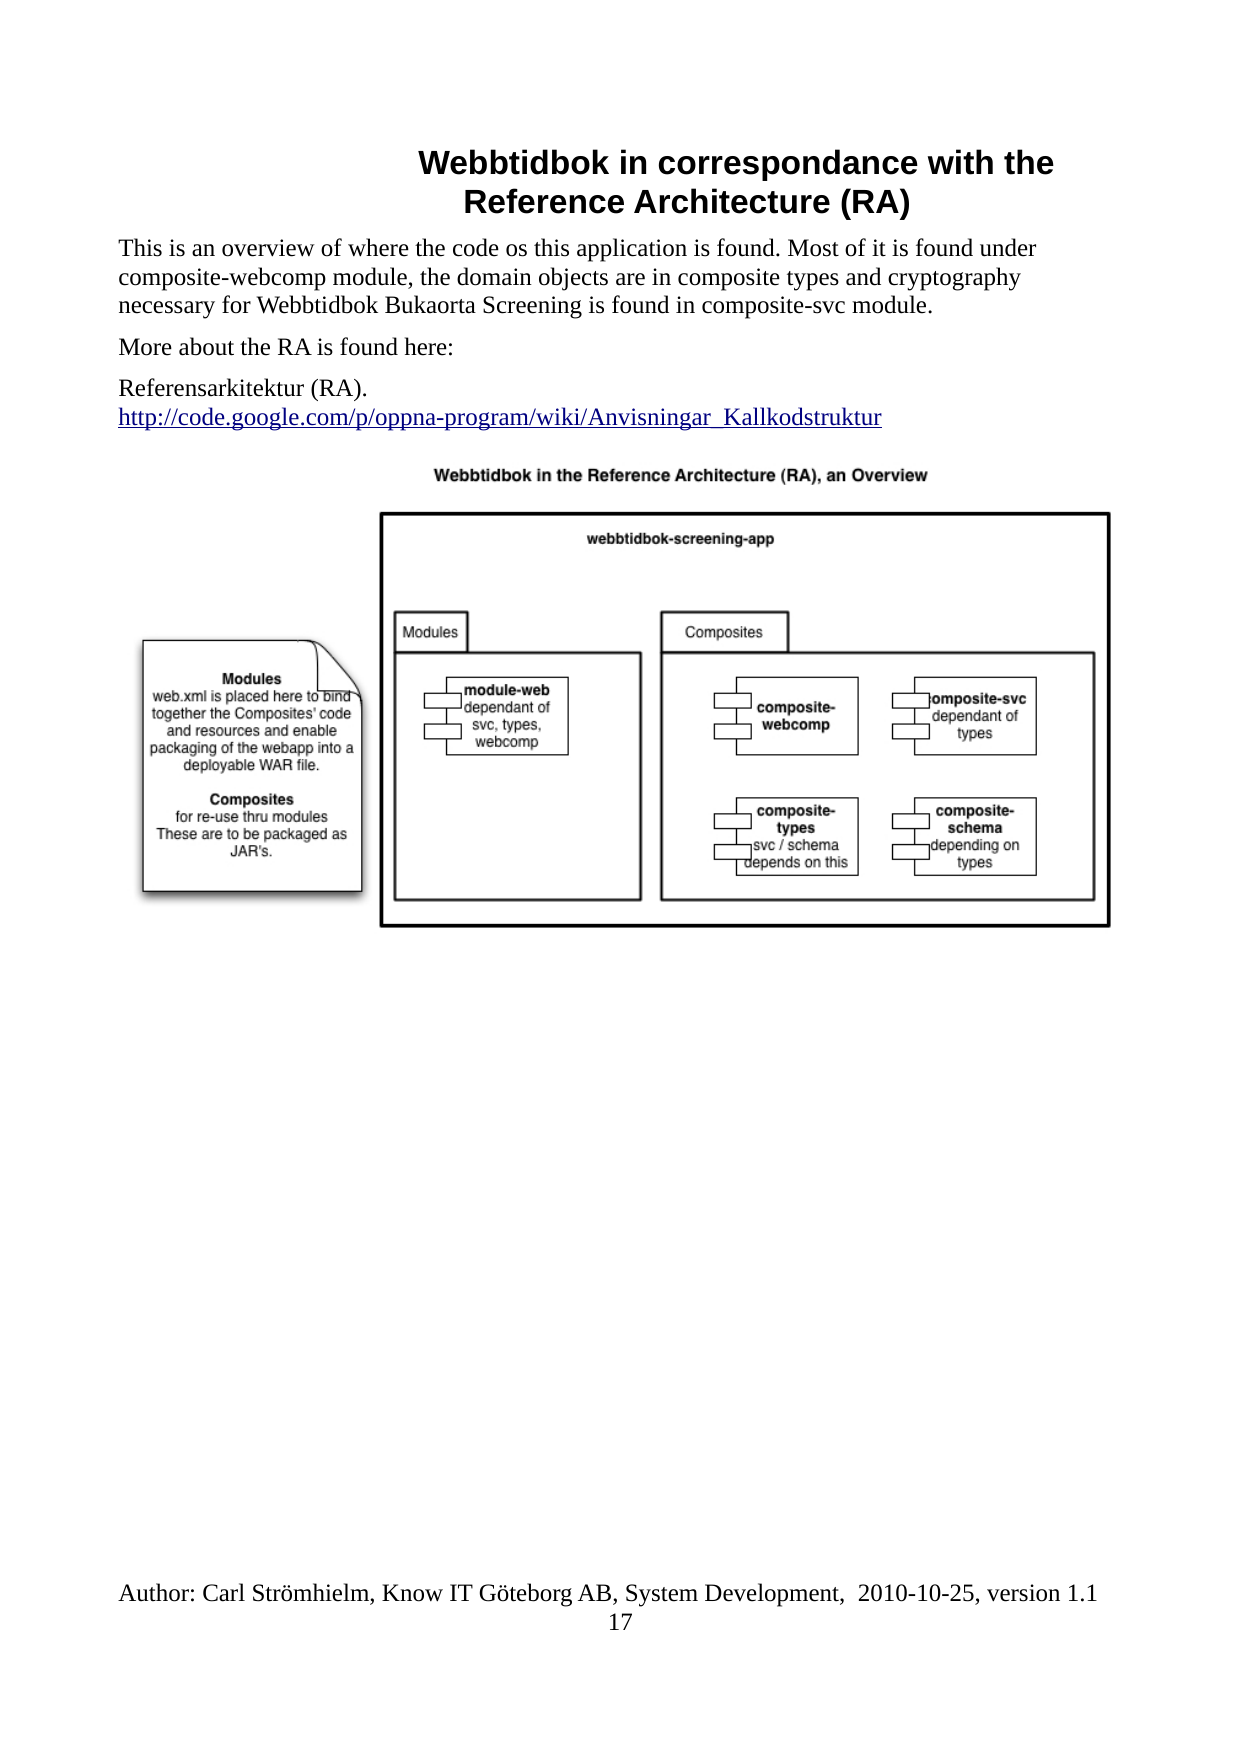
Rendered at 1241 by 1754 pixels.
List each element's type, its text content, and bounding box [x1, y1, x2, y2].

text More about the RA is found here: [118, 332, 1122, 360]
text http://code.google.com/p/oppna-program/wiki/Anvisningar_Kallkodstruktur [118, 402, 1122, 430]
text This is an overview of where the code os this application is found. Most of it is found under composite-webcomp module, the domain objects are in composite types and cryptography necessary for Webbtidbok Bukaorta Screening is found in composite-svc module. [118, 233, 1122, 319]
subtitle Webbtidbok in correspondance with the Reference Architecture (RA) [418, 143, 1122, 220]
picture [118, 454, 1123, 940]
text Referensarkitektur (RA). [118, 373, 1122, 402]
